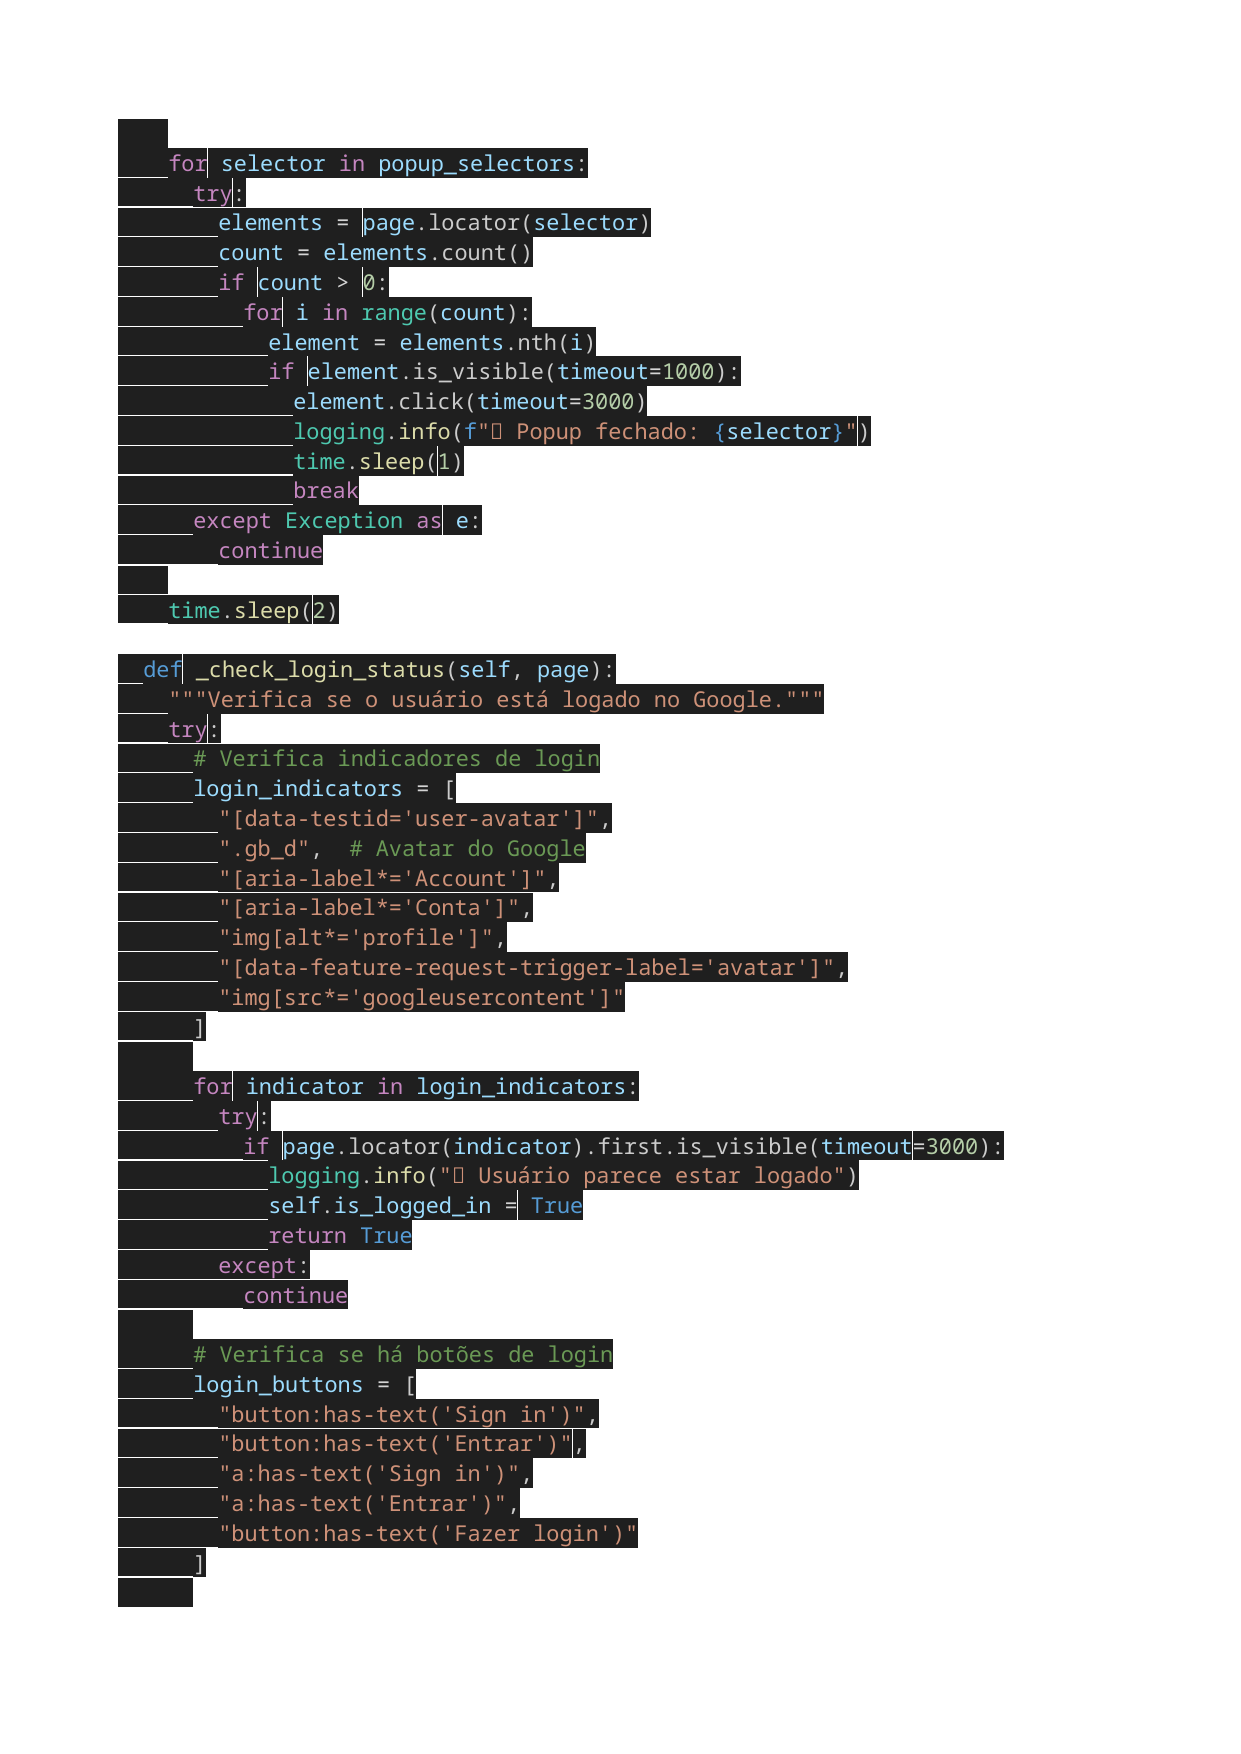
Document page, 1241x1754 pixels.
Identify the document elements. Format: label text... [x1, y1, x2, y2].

text logging.info("✅ Usuário parece estar logado") [118, 1160, 1122, 1190]
text ] [118, 1012, 1122, 1041]
text ".gb_d", # Avatar do Google [118, 833, 1122, 863]
text for i in range(count): [118, 297, 1122, 327]
text # Verifica se há botões de login [118, 1339, 1122, 1369]
text elements = page.locator(selector) [118, 207, 1122, 237]
text for indicator in login_indicators: [118, 1071, 1122, 1101]
text except Exception as e: [118, 505, 1122, 535]
text element.click(timeout=3000) [118, 386, 1122, 416]
text if count > 0: [118, 267, 1122, 297]
text break [118, 476, 1122, 505]
text "button:has-text('Entrar')", [118, 1428, 1122, 1458]
text "a:has-text('Sign in')", [118, 1458, 1122, 1488]
text login_buttons = [ [118, 1369, 1122, 1399]
text time.sleep(1) [118, 446, 1122, 476]
text logging.info(f"✅ Popup fechado: {selector}") [118, 416, 1122, 446]
text time.sleep(2) [118, 594, 1122, 624]
text def _check_login_status(self, page): [118, 654, 1122, 684]
text element = elements.nth(i) [118, 327, 1122, 356]
text continue [118, 535, 1122, 565]
text if element.is_visible(timeout=1000): [118, 356, 1122, 386]
text "img[alt*='profile']", [118, 922, 1122, 952]
text # Verifica indicadores de login [118, 743, 1122, 773]
text except: [118, 1250, 1122, 1279]
text "[data-testid='user-avatar']", [118, 803, 1122, 833]
text for selector in popup_selectors: [118, 148, 1122, 178]
text """Verifica se o usuário está logado no Google.""" [118, 684, 1122, 714]
text login_indicators = [ [118, 773, 1122, 803]
text try: [118, 1101, 1122, 1131]
text continue [118, 1279, 1122, 1309]
text try: [118, 714, 1122, 743]
text self.is_logged_in = True [118, 1190, 1122, 1220]
text try: [118, 178, 1122, 207]
text return True [118, 1220, 1122, 1250]
text count = elements.count() [118, 237, 1122, 267]
text "[aria-label*='Account']", [118, 863, 1122, 892]
text "a:has-text('Entrar')", [118, 1488, 1122, 1518]
text "[data-feature-request-trigger-label='avatar']", [118, 952, 1122, 982]
text if page.locator(indicator).first.is_visible(timeout=3000): [118, 1131, 1122, 1160]
text ] [118, 1548, 1122, 1577]
text "img[src*='googleusercontent']" [118, 982, 1122, 1012]
text "[aria-label*='Conta']", [118, 892, 1122, 922]
text "button:has-text('Fazer login')" [118, 1518, 1122, 1548]
text "button:has-text('Sign in')", [118, 1399, 1122, 1428]
